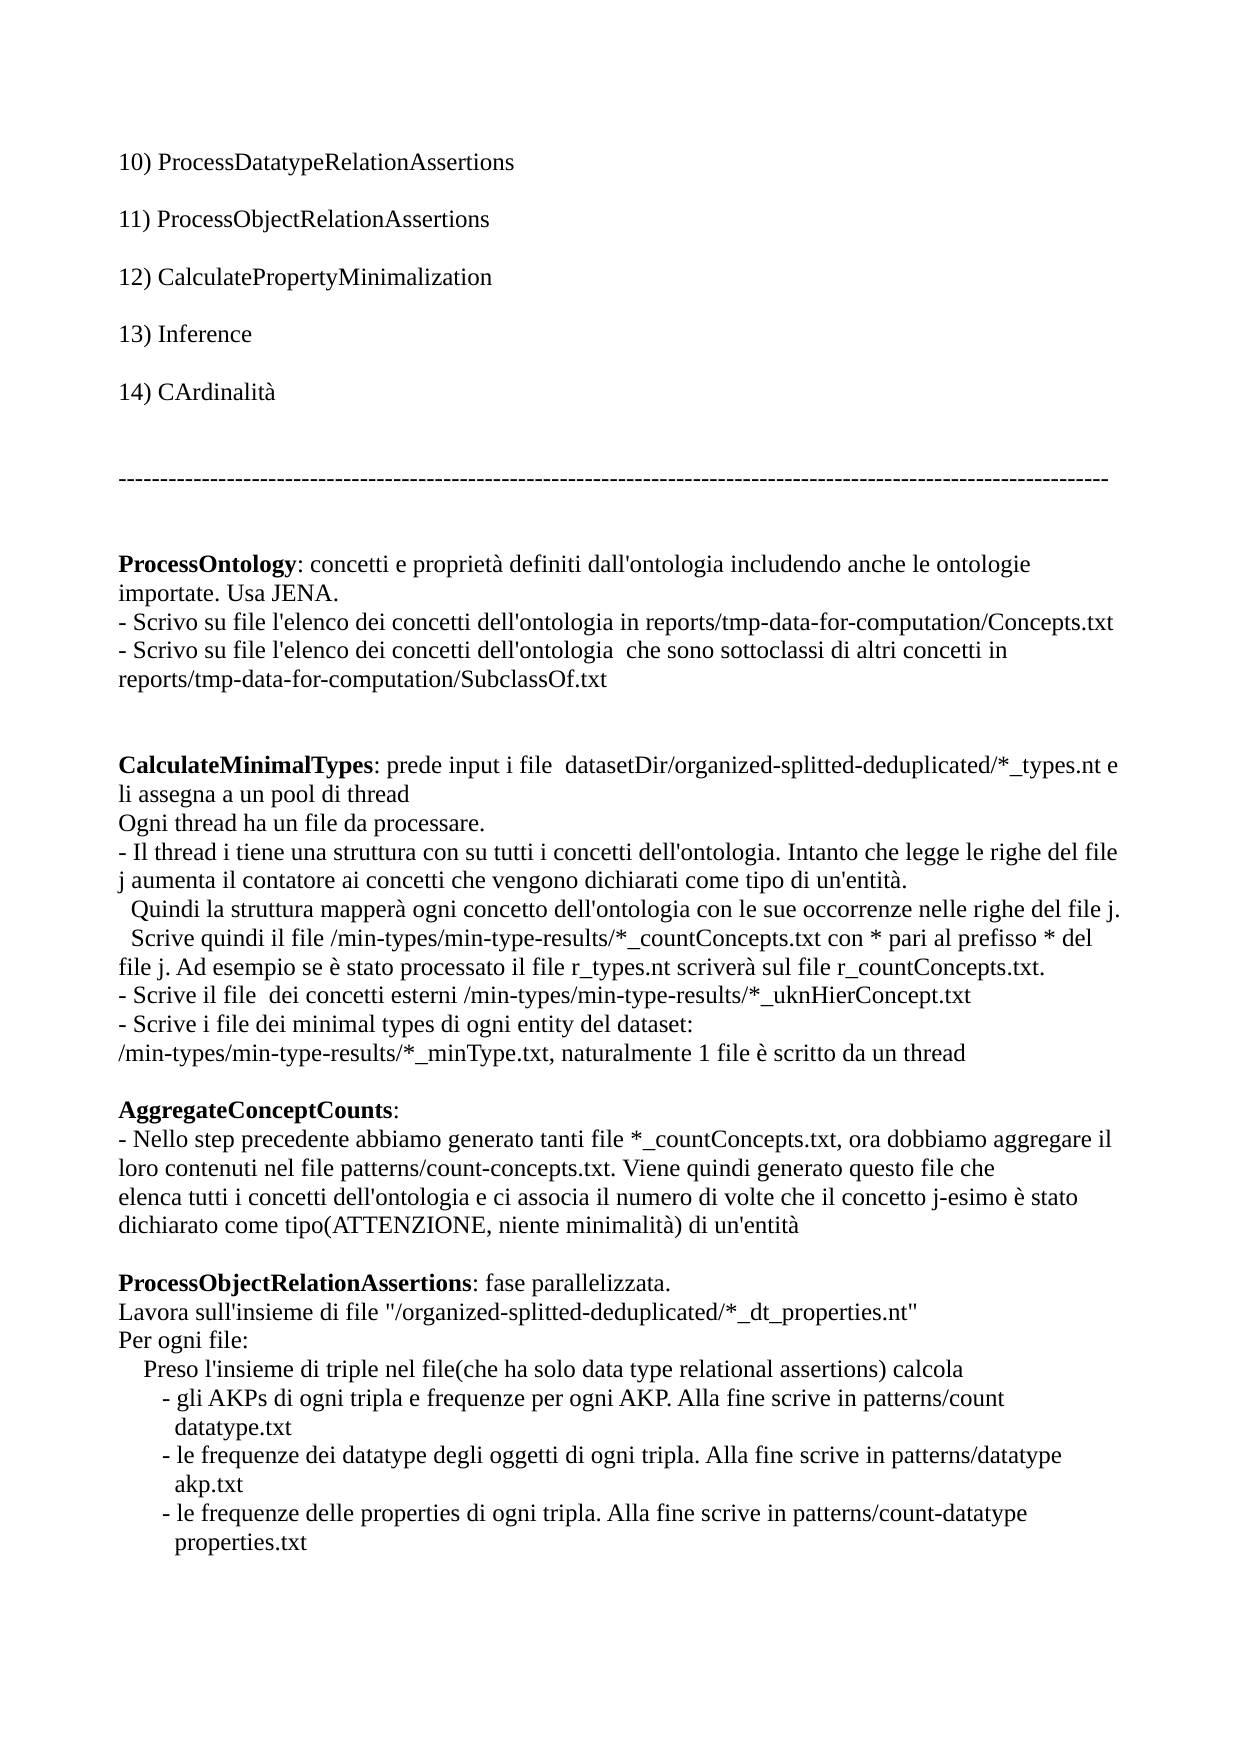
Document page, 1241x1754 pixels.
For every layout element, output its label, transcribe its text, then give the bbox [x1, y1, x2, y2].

text - Scrivo su file l'elenco dei concetti dell'ontologia in reports/tmp-data-for-computation/Concepts.txt [118, 607, 1122, 636]
text Per ogni file: [118, 1326, 1122, 1354]
text - Scrivo su file l'elenco dei concetti dell'ontologia che sono sottoclassi di altri concetti in reports/tmp-data-for-computation/SubclassOf.txt [118, 636, 1122, 693]
text 12) CalculatePropertyMinimalization [118, 262, 1122, 291]
text - Scrive i file dei minimal types di ogni entity del dataset: /min-types/min-type-results/*_minType.txt, naturalmente 1 file è scritto da un thread [118, 1009, 1122, 1067]
text CalculateMinimalTypes: prede input i file datasetDir/organized-splitted-deduplicated/*_types.nt e li assegna a un pool di thread [118, 751, 1122, 808]
text ----------------------------------------------------------------------------------------------------------------------- [118, 463, 1122, 492]
text - gli AKPs di ogni tripla e frequenze per ogni AKP. Alla fine scrive in patterns/count datatype.txt [118, 1383, 1122, 1441]
text AggregateConceptCounts: [118, 1096, 1122, 1124]
text ProcessObjectRelationAssertions: fase parallelizzata. [118, 1268, 1122, 1297]
text - Nello step precedente abbiamo generato tanti file *_countConcepts.txt, ora dobbiamo aggregare il loro contenuti nel file patterns/count-concepts.txt. Viene quindi generato questo file che [118, 1124, 1122, 1182]
text 10) ProcessDatatypeRelationAssertions [118, 147, 1122, 176]
text 13) Inference [118, 319, 1122, 348]
text - Scrive il file dei concetti esterni /min-types/min-type-results/*_uknHierConcept.txt [118, 981, 1122, 1009]
text Ogni thread ha un file da processare. [118, 808, 1122, 837]
text elenca tutti i concetti dell'ontologia e ci associa il numero di volte che il concetto j-esimo è stato dichiarato come tipo(ATTENZIONE, niente minimalità) di un'entità [118, 1182, 1122, 1239]
text Quindi la struttura mapperà ogni concetto dell'ontologia con le sue occorrenze nelle righe del file j. [118, 894, 1122, 923]
text 14) CArdinalità [118, 377, 1122, 406]
text - le frequenze delle properties di ogni tripla. Alla fine scrive in patterns/count-datatype properties.txt [118, 1498, 1122, 1556]
text Lavora sull'insieme di file "/organized-splitted-deduplicated/*_dt_properties.nt" [118, 1297, 1122, 1326]
text ProcessOntology: concetti e proprietà definiti dall'ontologia includendo anche le ontologie importate. Usa JENA. [118, 549, 1122, 607]
text Scrive quindi il file /min-types/min-type-results/*_countConcepts.txt con * pari al prefisso * del file j. Ad esempio se è stato processato il file r_types.nt scriverà sul file r_countConcepts.txt. [118, 923, 1122, 981]
text - Il thread i tiene una struttura con su tutti i concetti dell'ontologia. Intanto che legge le righe del file j aumenta il contatore ai concetti che vengono dichiarati come tipo di un'entità. [118, 837, 1122, 894]
text Preso l'insieme di triple nel file(che ha solo data type relational assertions) calcola [118, 1354, 1122, 1383]
text - le frequenze dei datatype degli oggetti di ogni tripla. Alla fine scrive in patterns/datatype akp.txt [118, 1441, 1122, 1498]
text 11) ProcessObjectRelationAssertions [118, 204, 1122, 233]
